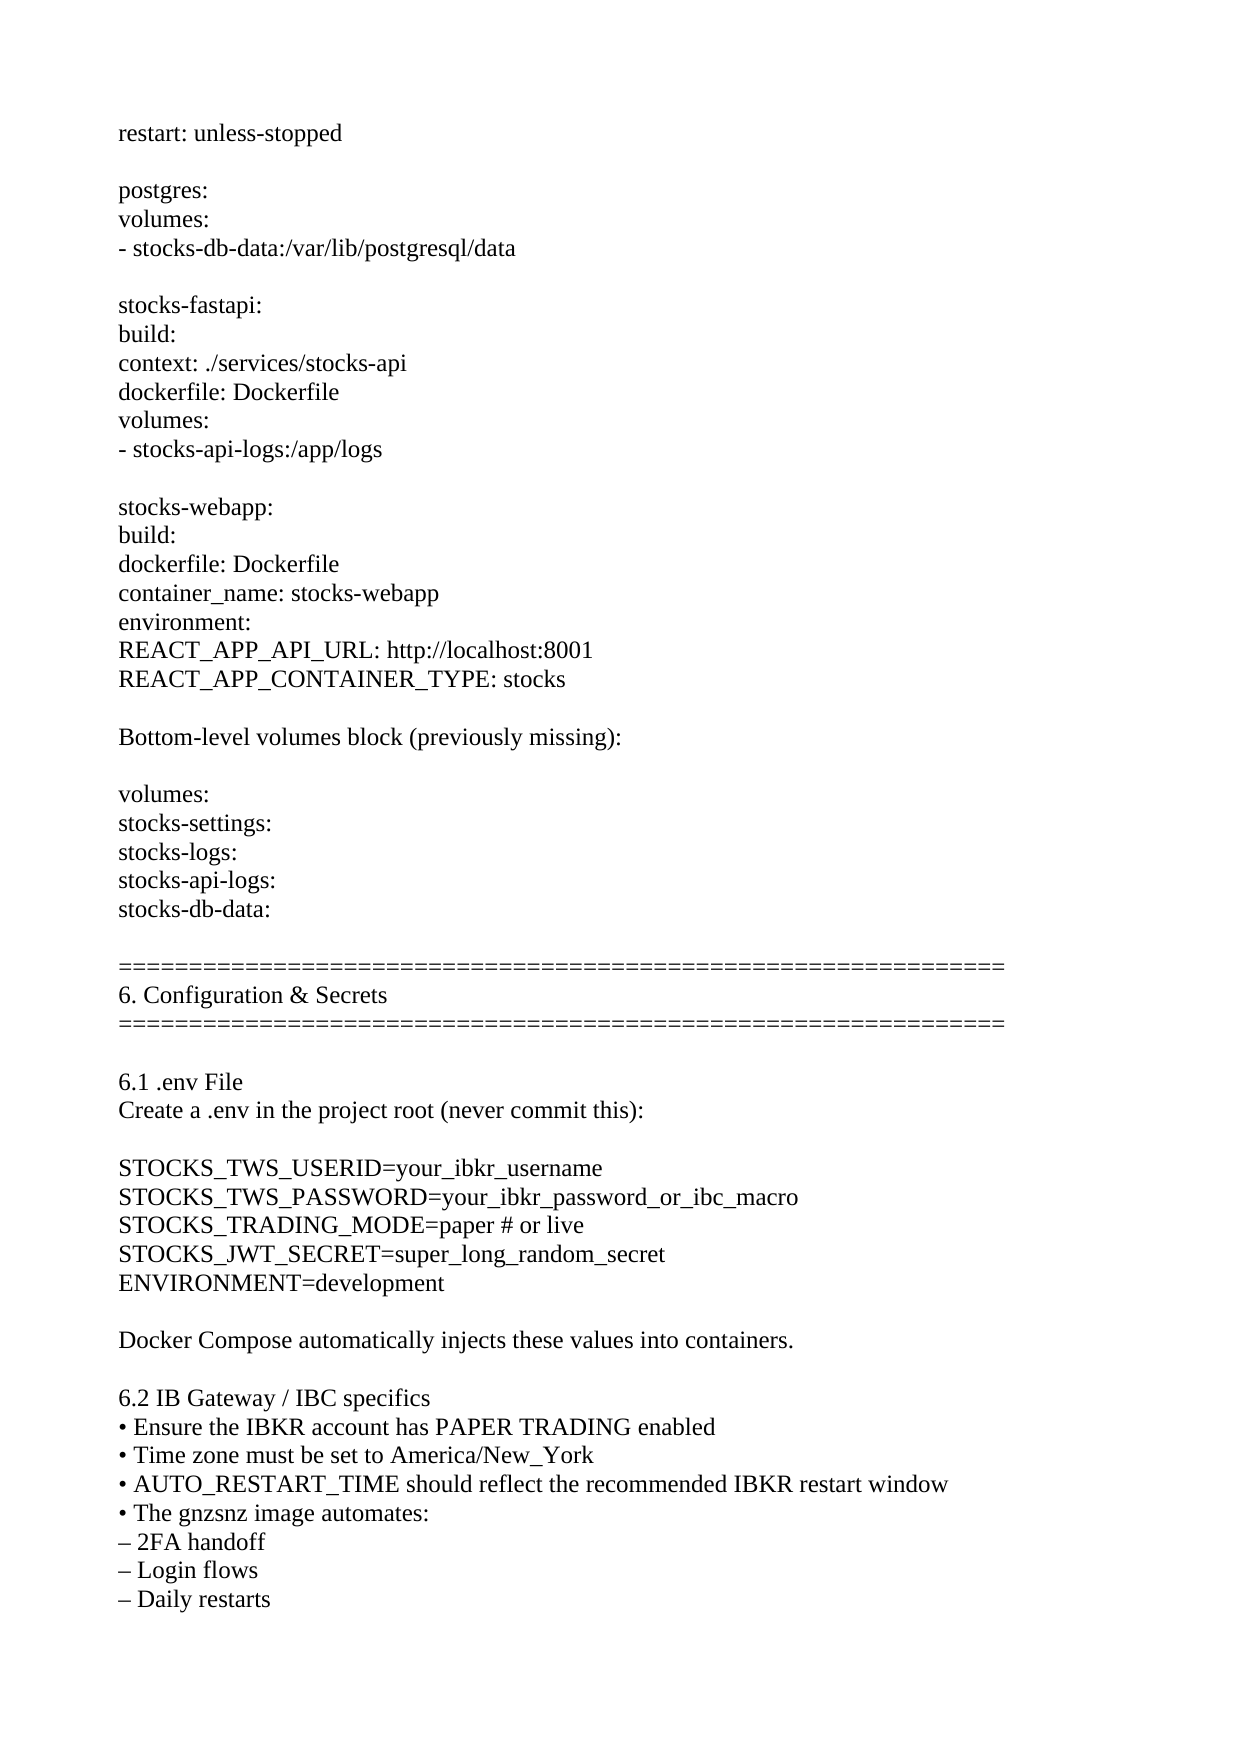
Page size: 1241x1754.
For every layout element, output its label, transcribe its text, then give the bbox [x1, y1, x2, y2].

text postgres: [118, 176, 1122, 204]
text stocks-api-logs: [118, 866, 1122, 894]
text context: ./services/stocks-api [118, 348, 1122, 377]
text 6.1 .env File [118, 1067, 1122, 1096]
text • Time zone must be set to America/New_York [118, 1441, 1122, 1469]
text build: [118, 319, 1122, 348]
text =============================================================== [118, 952, 1122, 981]
text STOCKS_JWT_SECRET=super_long_random_secret [118, 1239, 1122, 1268]
text stocks-fastapi: [118, 291, 1122, 319]
text stocks-db-data: [118, 894, 1122, 923]
text REACT_APP_API_URL: http://localhost:8001 [118, 636, 1122, 664]
text volumes: [118, 779, 1122, 808]
text stocks-webapp: [118, 492, 1122, 521]
text 6.2 IB Gateway / IBC specifics [118, 1383, 1122, 1412]
text STOCKS_TWS_PASSWORD=your_ibkr_password_or_ibc_macro [118, 1182, 1122, 1211]
text Docker Compose automatically injects these values into containers. [118, 1326, 1122, 1354]
text - stocks-db-data:/var/lib/postgresql/data [118, 233, 1122, 262]
text volumes: [118, 406, 1122, 434]
text STOCKS_TWS_USERID=your_ibkr_username [118, 1153, 1122, 1182]
text • Ensure the IBKR account has PAPER TRADING enabled [118, 1412, 1122, 1441]
text volumes: [118, 204, 1122, 233]
text dockerfile: Dockerfile [118, 377, 1122, 406]
text 6. Configuration & Secrets [118, 981, 1122, 1009]
text - stocks-api-logs:/app/logs [118, 434, 1122, 463]
text container_name: stocks-webapp [118, 578, 1122, 607]
text – 2FA handoff [118, 1527, 1122, 1556]
text • The gnzsnz image automates: [118, 1498, 1122, 1527]
text build: [118, 521, 1122, 549]
text stocks-logs: [118, 837, 1122, 866]
text Create a .env in the project root (never commit this): [118, 1096, 1122, 1124]
text environment: [118, 607, 1122, 636]
text dockerfile: Dockerfile [118, 549, 1122, 578]
text – Daily restarts [118, 1584, 1122, 1613]
text restart: unless-stopped [118, 118, 1122, 147]
text =============================================================== [118, 1009, 1122, 1038]
text stocks-settings: [118, 808, 1122, 837]
text Bottom‑level volumes block (previously missing): [118, 722, 1122, 751]
text REACT_APP_CONTAINER_TYPE: stocks [118, 664, 1122, 693]
text • AUTO_RESTART_TIME should reflect the recommended IBKR restart window [118, 1469, 1122, 1498]
text – Login flows [118, 1556, 1122, 1584]
text STOCKS_TRADING_MODE=paper # or live [118, 1211, 1122, 1239]
text ENVIRONMENT=development [118, 1268, 1122, 1297]
